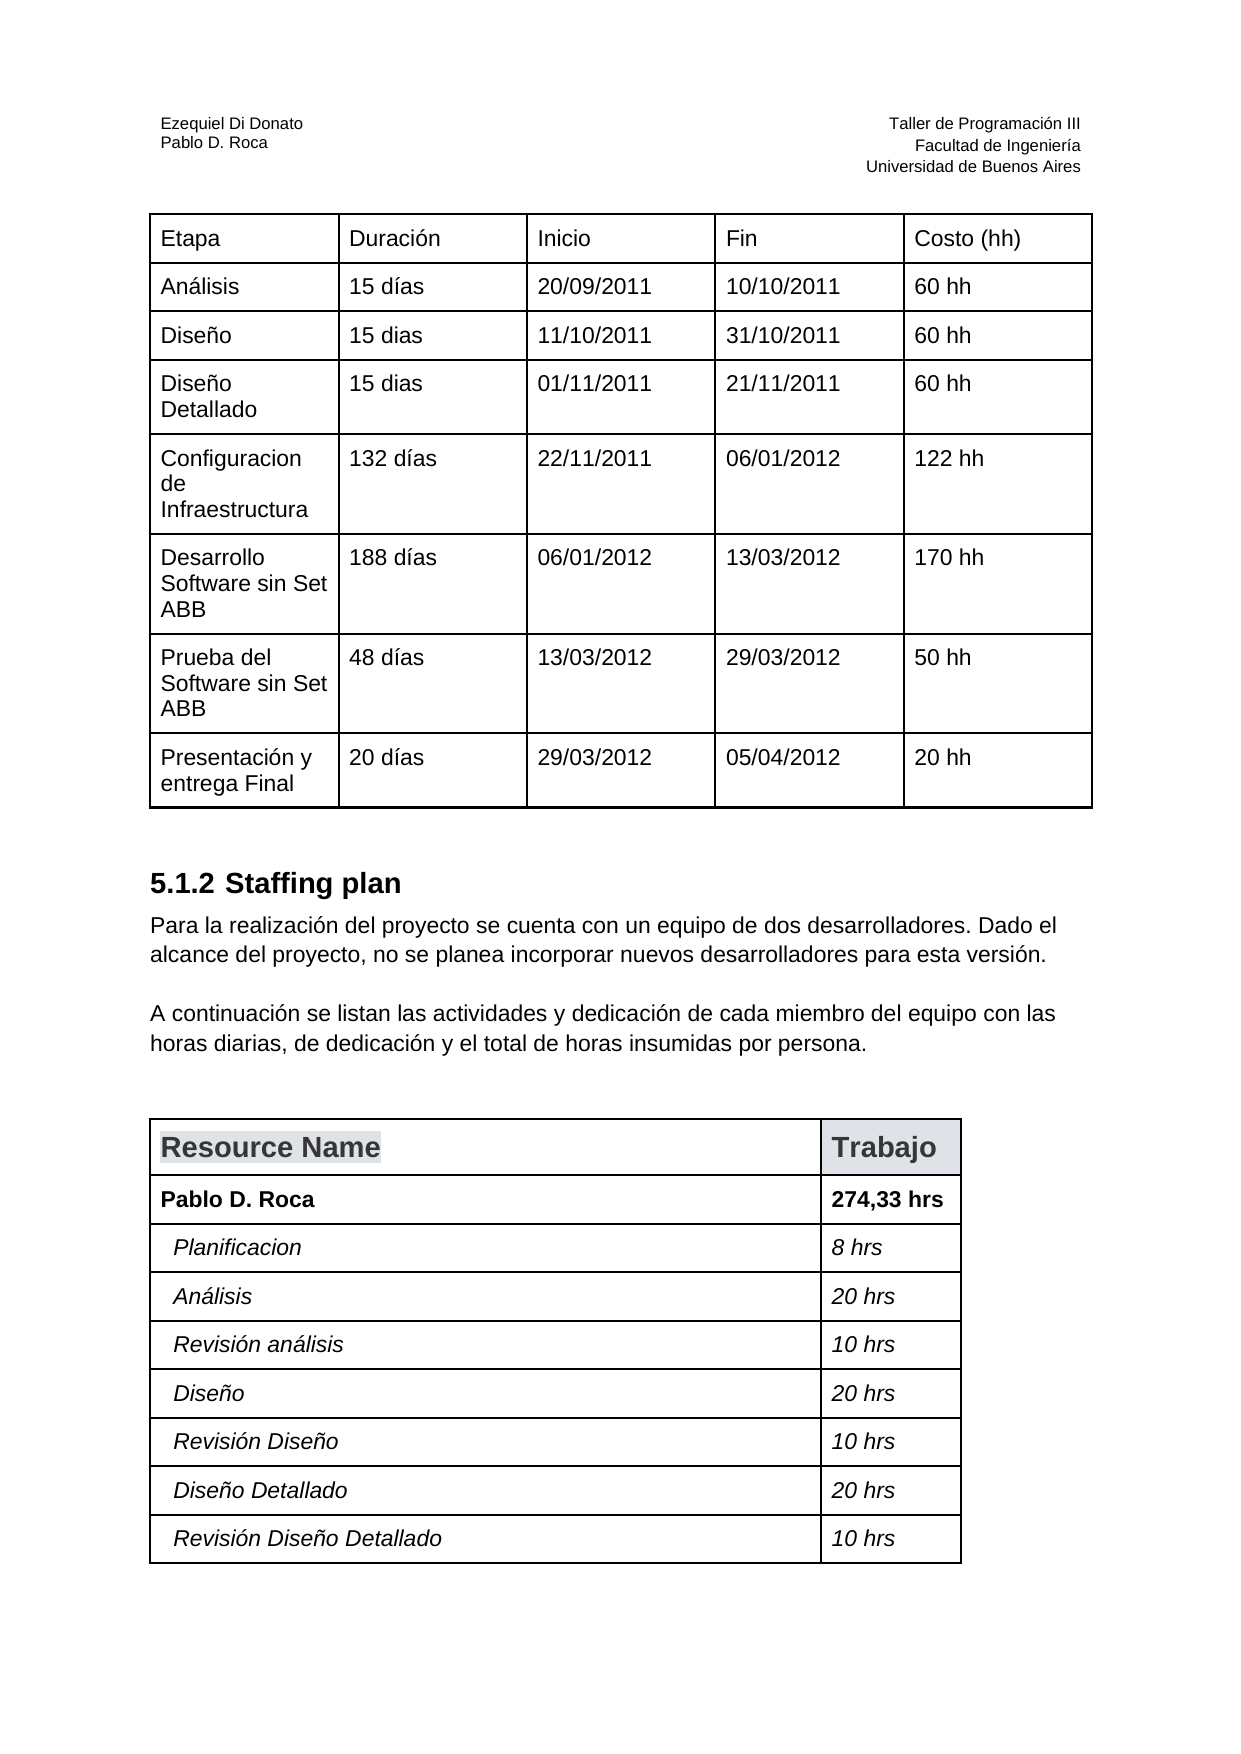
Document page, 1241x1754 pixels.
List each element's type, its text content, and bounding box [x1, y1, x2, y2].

table_cell Análisis [151, 1273, 820, 1319]
table_cell 8 hrs [822, 1225, 960, 1271]
table_header Inicio [528, 215, 714, 262]
table_cell 20/09/2011 [528, 264, 714, 310]
table_cell 60 hh [905, 312, 1091, 359]
table_cell Presentación y entrega Final [151, 734, 338, 806]
table_cell Diseño [151, 312, 338, 359]
table_cell 15 dias [340, 312, 526, 359]
table_cell 05/04/2012 [716, 734, 903, 806]
table_cell 10/10/2011 [716, 264, 903, 310]
table_cell 01/11/2011 [528, 361, 714, 433]
table_cell 188 días [340, 535, 526, 632]
table_header Resource Name [151, 1120, 820, 1174]
table_cell 21/11/2011 [716, 361, 903, 433]
table_cell 274,33 hrs [822, 1176, 960, 1222]
table_header Duración [340, 215, 526, 262]
table_cell Prueba del Software sin Set ABB [151, 635, 338, 732]
table_cell 20 hrs [822, 1370, 960, 1417]
table_cell 48 días [340, 635, 526, 732]
table_cell 10 hrs [822, 1516, 960, 1562]
table_cell 29/03/2012 [716, 635, 903, 732]
table_cell Análisis [151, 264, 338, 310]
table_header Trabajo [822, 1120, 960, 1174]
table_cell Revisión análisis [151, 1322, 820, 1368]
table_cell 170 hh [905, 535, 1091, 632]
table_cell 60 hh [905, 264, 1091, 310]
table_cell Configuracion de Infraestructura [151, 435, 338, 533]
table_cell 20 hrs [822, 1467, 960, 1514]
table_cell 10 hrs [822, 1419, 960, 1465]
table_cell Pablo D. Roca [151, 1176, 820, 1222]
table_cell 06/01/2012 [528, 535, 714, 632]
table_cell Planificacion [151, 1225, 820, 1271]
table_cell Revisión Diseño [151, 1419, 820, 1465]
table_cell 06/01/2012 [716, 435, 903, 533]
table_cell Diseño [151, 1370, 820, 1417]
table_cell 15 dias [340, 361, 526, 433]
table_cell 13/03/2012 [716, 535, 903, 632]
text Para la realización del proyecto se cuenta con un equipo de dos desarrolladores. Dado el alcance del proyecto, no se planea incorporar nuevos desarrolladores para esta versión. [150, 913, 1090, 968]
table_cell 29/03/2012 [528, 734, 714, 806]
table_cell 60 hh [905, 361, 1091, 433]
table_cell 132 días [340, 435, 526, 533]
table_cell 20 días [340, 734, 526, 806]
table_cell 15 días [340, 264, 526, 310]
table_cell 20 hh [905, 734, 1091, 806]
table_header Fin [716, 215, 903, 262]
table_cell 22/11/2011 [528, 435, 714, 533]
table_cell Diseño Detallado [151, 1467, 820, 1514]
table_header Costo (hh) [905, 215, 1091, 262]
table_cell Revisión Diseño Detallado [151, 1516, 820, 1562]
table_cell Diseño Detallado [151, 361, 338, 433]
table_cell 50 hh [905, 635, 1091, 732]
table_cell 31/10/2011 [716, 312, 903, 359]
table_cell 20 hrs [822, 1273, 960, 1319]
table_cell 10 hrs [822, 1322, 960, 1368]
text A continuación se listan las actividades y dedicación de cada miembro del equipo con las horas diarias, de dedicación y el total de horas insumidas por persona. [150, 1001, 1090, 1056]
table_cell 122 hh [905, 435, 1091, 533]
table_header Etapa [151, 215, 338, 262]
table_cell 11/10/2011 [528, 312, 714, 359]
subtitle 5.1.2 Staffing plan [150, 867, 1090, 899]
table_cell 13/03/2012 [528, 635, 714, 732]
table_cell Desarrollo Software sin Set ABB [151, 535, 338, 632]
